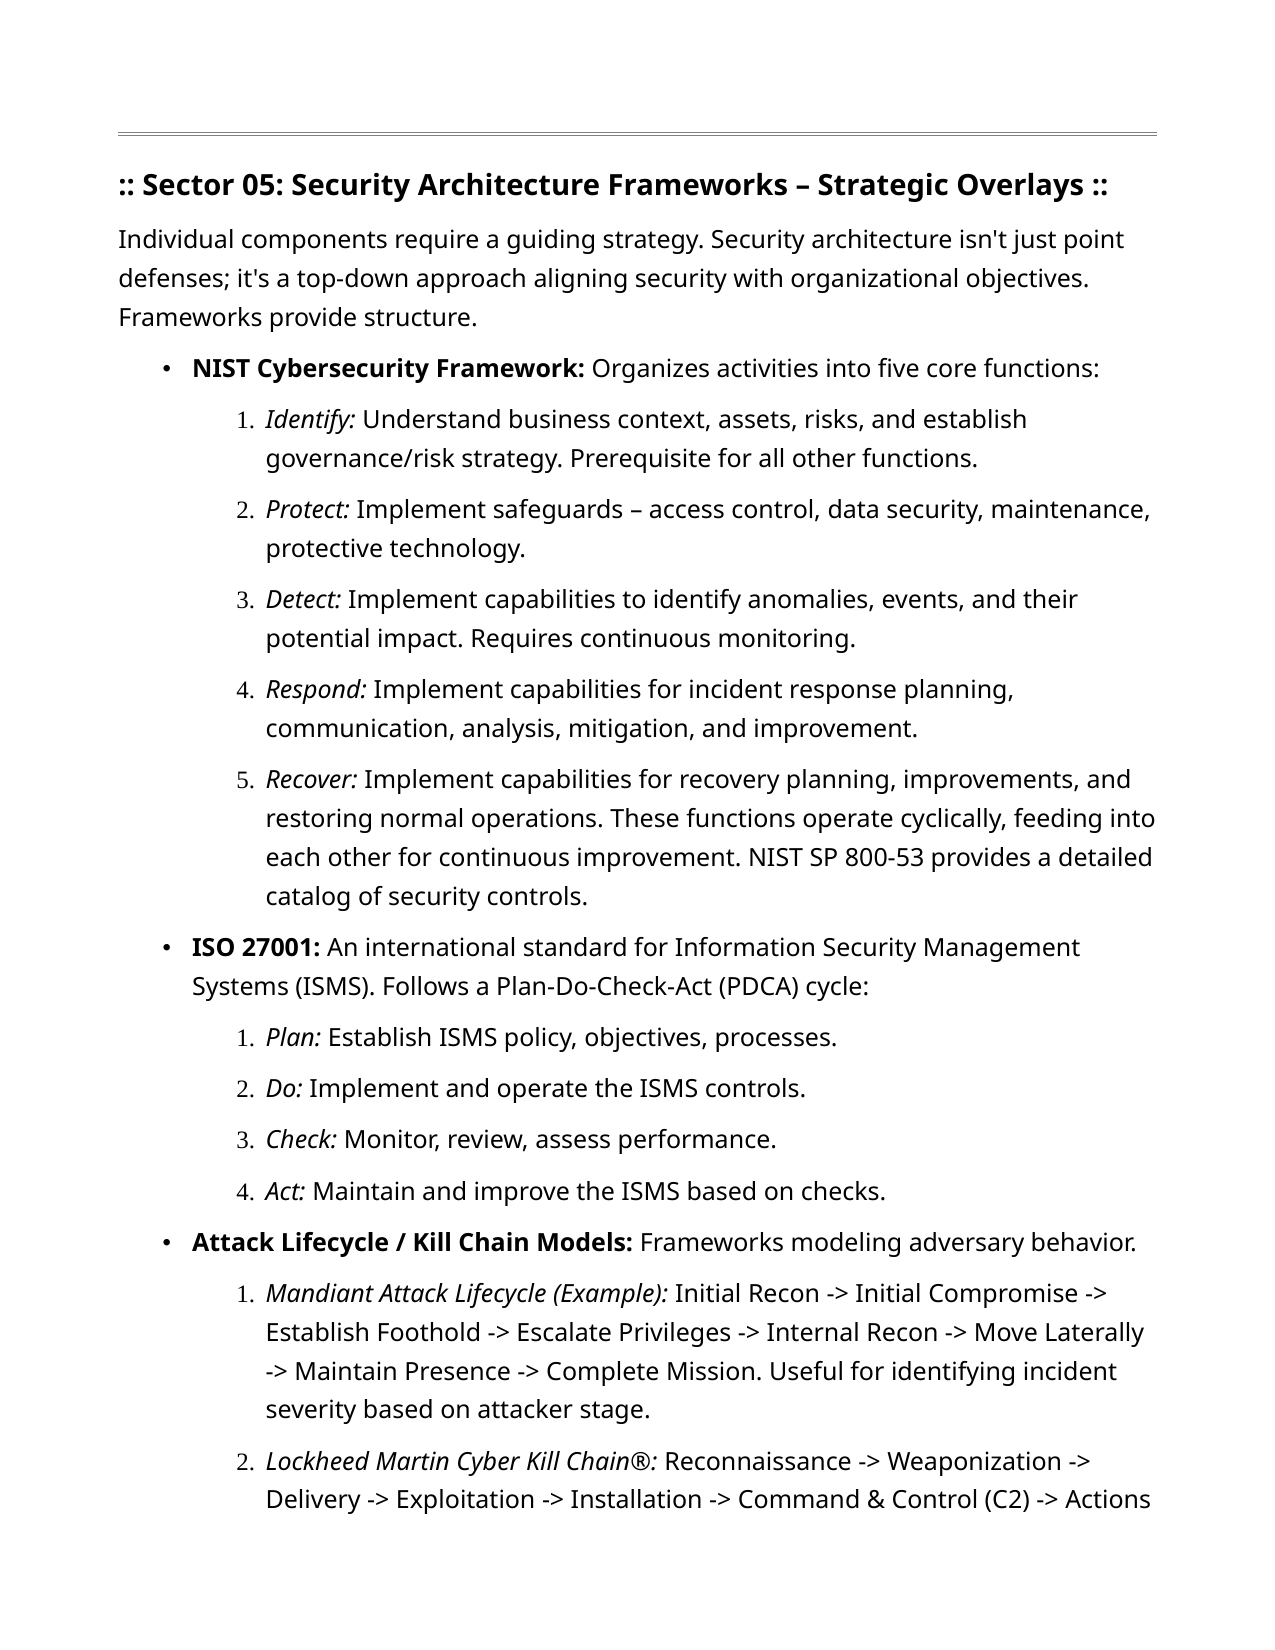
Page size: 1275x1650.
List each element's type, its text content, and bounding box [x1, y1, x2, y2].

list Detect: Implement capabilities to identify anomalies, events, and their potential impact. Requires continuous monitoring. [236, 582, 1157, 655]
list Attack Lifecycle / Kill Chain Models: Frameworks modeling adversary behavior. [162, 1224, 1157, 1258]
subtitle :: Sector 05: Security Architecture Frameworks – Strategic Overlays :: [118, 164, 1157, 204]
list Do: Implement and operate the ISMS controls. [236, 1071, 1157, 1105]
list ISO 27001: An international standard for Information Security Management Systems (ISMS). Follows a Plan-Do-Check-Act (PDCA) cycle: [162, 929, 1157, 1002]
text Individual components require a guiding strategy. Security architecture isn't just point defenses; it's a top-down approach aligning security with organizational objectives. Frameworks provide structure. [118, 222, 1157, 333]
list Protect: Implement safeguards – access control, data security, maintenance, protective technology. [236, 492, 1157, 565]
list NIST Cybersecurity Framework: Organizes activities into five core functions: [162, 351, 1157, 385]
list Plan: Establish ISMS policy, objectives, processes. [236, 1019, 1157, 1053]
list Recover: Implement capabilities for recovery planning, improvements, and restoring normal operations. These functions operate cyclically, feeding into each other for continuous improvement. NIST SP 800-53 provides a detailed catalog of security controls. [236, 762, 1157, 912]
list Respond: Implement capabilities for incident response planning, communication, analysis, mitigation, and improvement. [236, 672, 1157, 745]
list Mandiant Attack Lifecycle (Example): Initial Recon -> Initial Compromise -> Establish Foothold -> Escalate Privileges -> Internal Recon -> Move Laterally -> Maintain Presence -> Complete Mission. Useful for identifying incident severity based on attacker stage. [236, 1276, 1157, 1426]
list Identify: Understand business context, assets, risks, and establish governance/risk strategy. Prerequisite for all other functions. [236, 402, 1157, 475]
list Check: Monitor, review, assess performance. [236, 1122, 1157, 1156]
list Act: Maintain and improve the ISMS based on checks. [236, 1173, 1157, 1207]
list Lockheed Martin Cyber Kill Chain®: Reconnaissance -> Weaponization -> Delivery -> Exploitation -> Installation -> Command & Control (C2) -> Actions [236, 1443, 1157, 1516]
